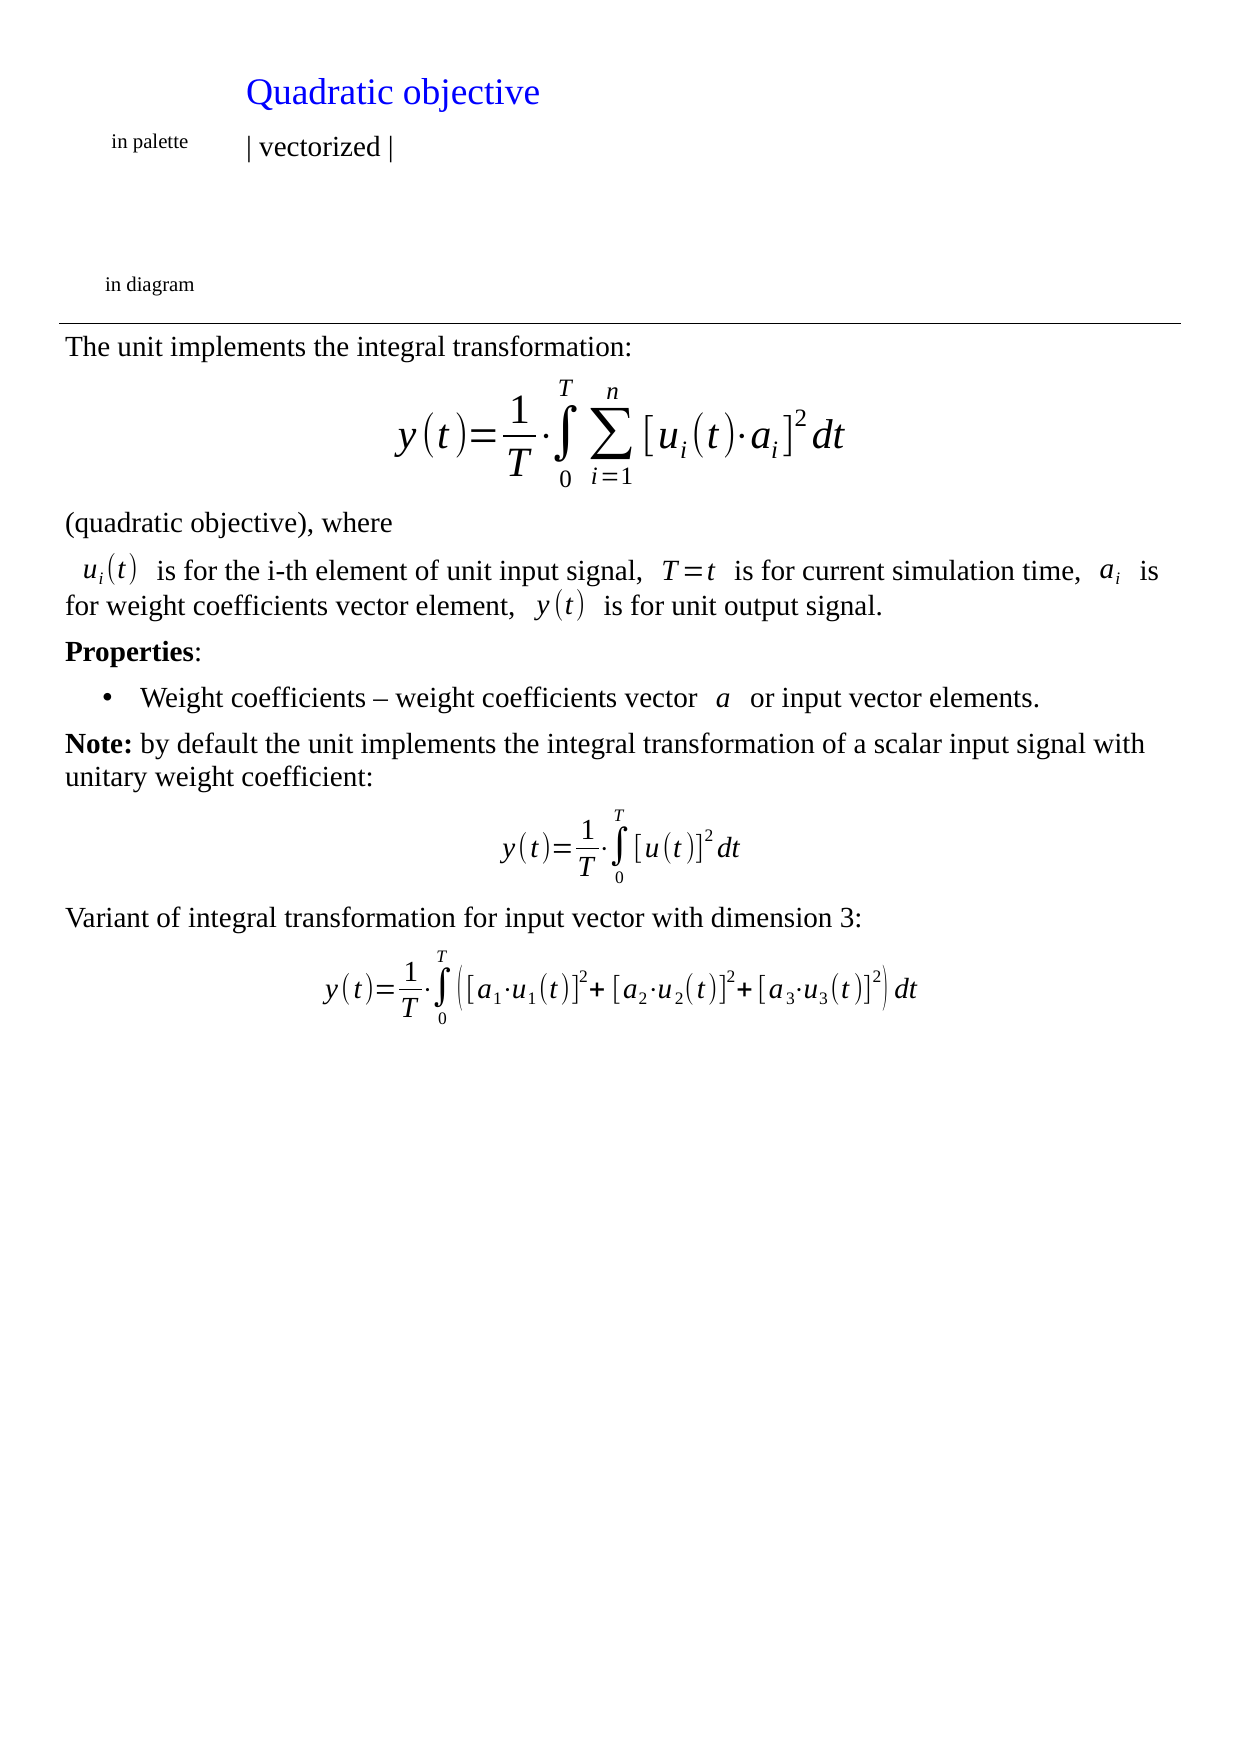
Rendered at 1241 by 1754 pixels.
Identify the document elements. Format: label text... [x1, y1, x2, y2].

table_cell [59, 181, 240, 266]
table_header Quadratic objective [240, 59, 1181, 124]
table_cell in diagram [59, 266, 240, 323]
table_cell | vectorized | [240, 124, 1181, 181]
table_cell [240, 181, 1181, 266]
table_cell in palette [59, 124, 240, 181]
table_header [59, 59, 240, 124]
table_cell The unit implements the integral transformation: (quadratic objective), where is for the i-th element of unit input signal,is for current simulation time,is for weight coefficients vector element,is for unit output signal. Properties: Weight coefficients – weight coefficients vectoror input vector elements. Note: by default the unit implements the integral transformation of a scalar input signal with unitary weight coefficient: Variant of integral transformation for input vector with dimension 3: [59, 324, 1181, 1047]
table_cell [240, 266, 1181, 323]
